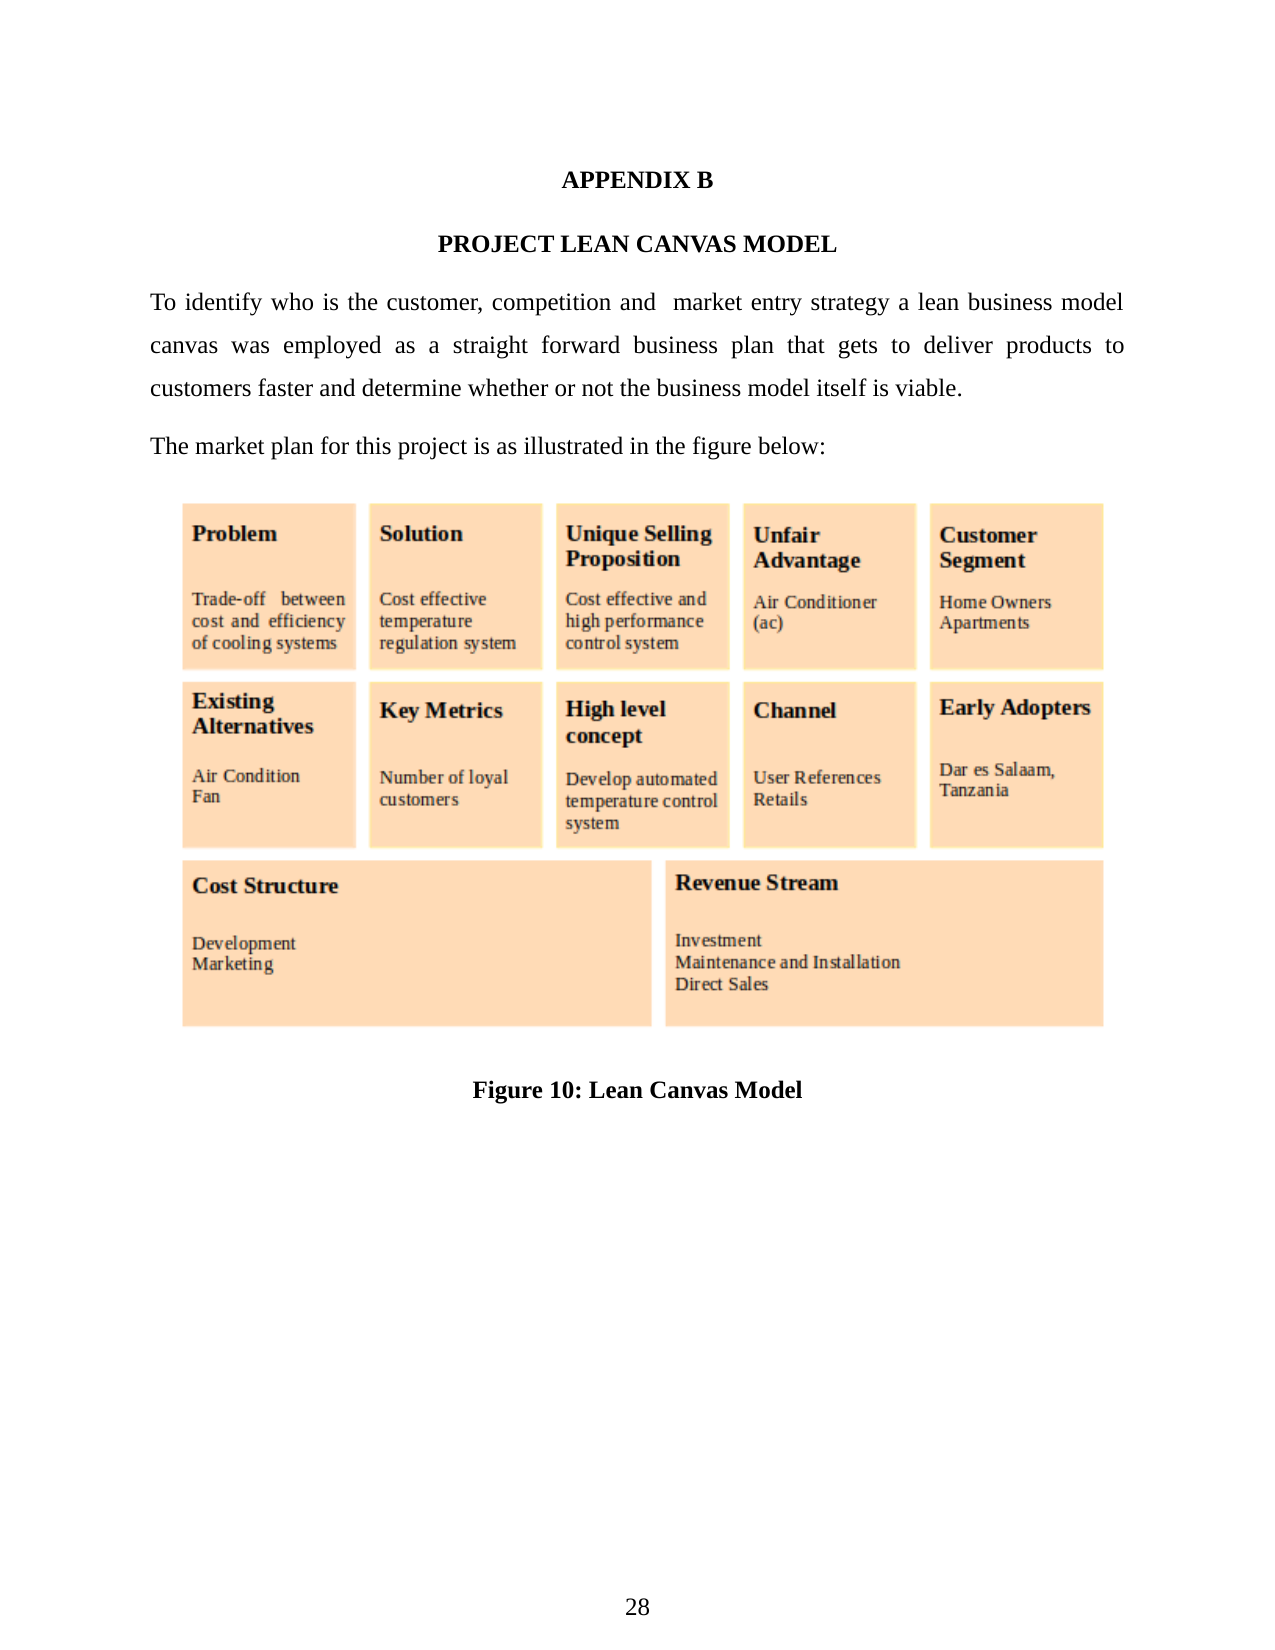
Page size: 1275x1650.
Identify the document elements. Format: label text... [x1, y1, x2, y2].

text The market plan for this project is as illustrated in the figure below: [150, 431, 1125, 460]
subtitle PROJECT LEAN CANVAS MODEL [150, 229, 1125, 258]
text To identify who is the customer, competition and market entry strategy a lean business model canvas was employed as a straight forward business plan that gets to deliver products to customers faster and determine whether or not the business model itself is viable. [150, 287, 1125, 402]
subtitle APPENDIX B [150, 165, 1125, 194]
text Figure 10: Lean Canvas Model [150, 1075, 1125, 1104]
picture [150, 474, 1135, 1061]
